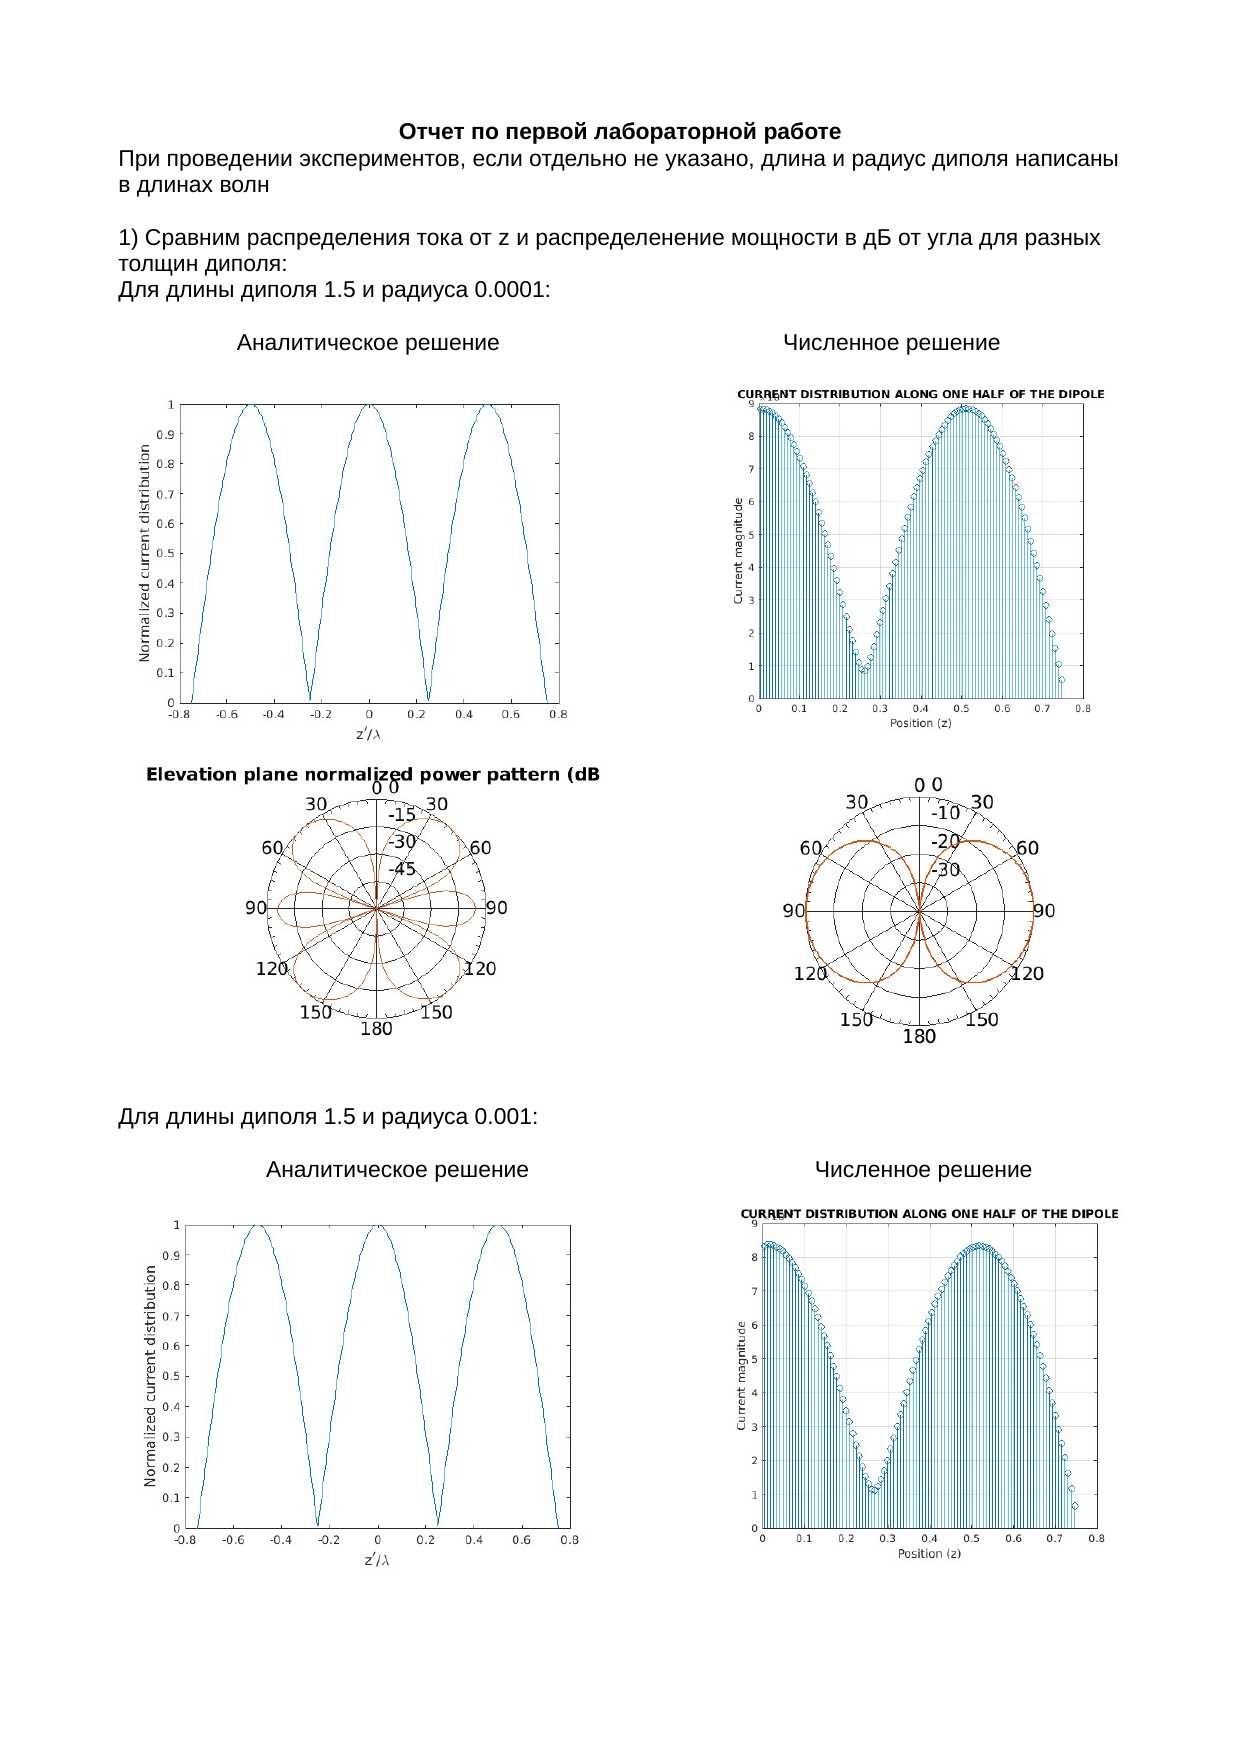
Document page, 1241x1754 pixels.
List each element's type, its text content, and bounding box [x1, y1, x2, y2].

text Для длины диполя 1.5 и радиуса 0.001: [118, 1103, 1122, 1129]
picture [116, 376, 605, 743]
text Аналитическое решение Численное решение [118, 329, 1122, 355]
text Аналитическое решение Численное решение [118, 1156, 1122, 1182]
picture [135, 763, 601, 1061]
text Отчет по первой лабораторной работе [118, 118, 1122, 144]
text 1) Сравним распределения тока от z и распределенение мощности в дБ от угла для разных толщин диполя: [118, 223, 1122, 276]
text При проведении экспериментов, если отдельно не указано, длина и радиус диполя написаны [118, 144, 1122, 171]
picture [706, 1196, 1138, 1569]
picture [121, 1196, 617, 1569]
picture [670, 762, 1151, 1070]
text в длинах волн [118, 171, 1122, 197]
picture [704, 376, 1123, 738]
text Для длины диполя 1.5 и радиуса 0.0001: [118, 276, 1122, 303]
